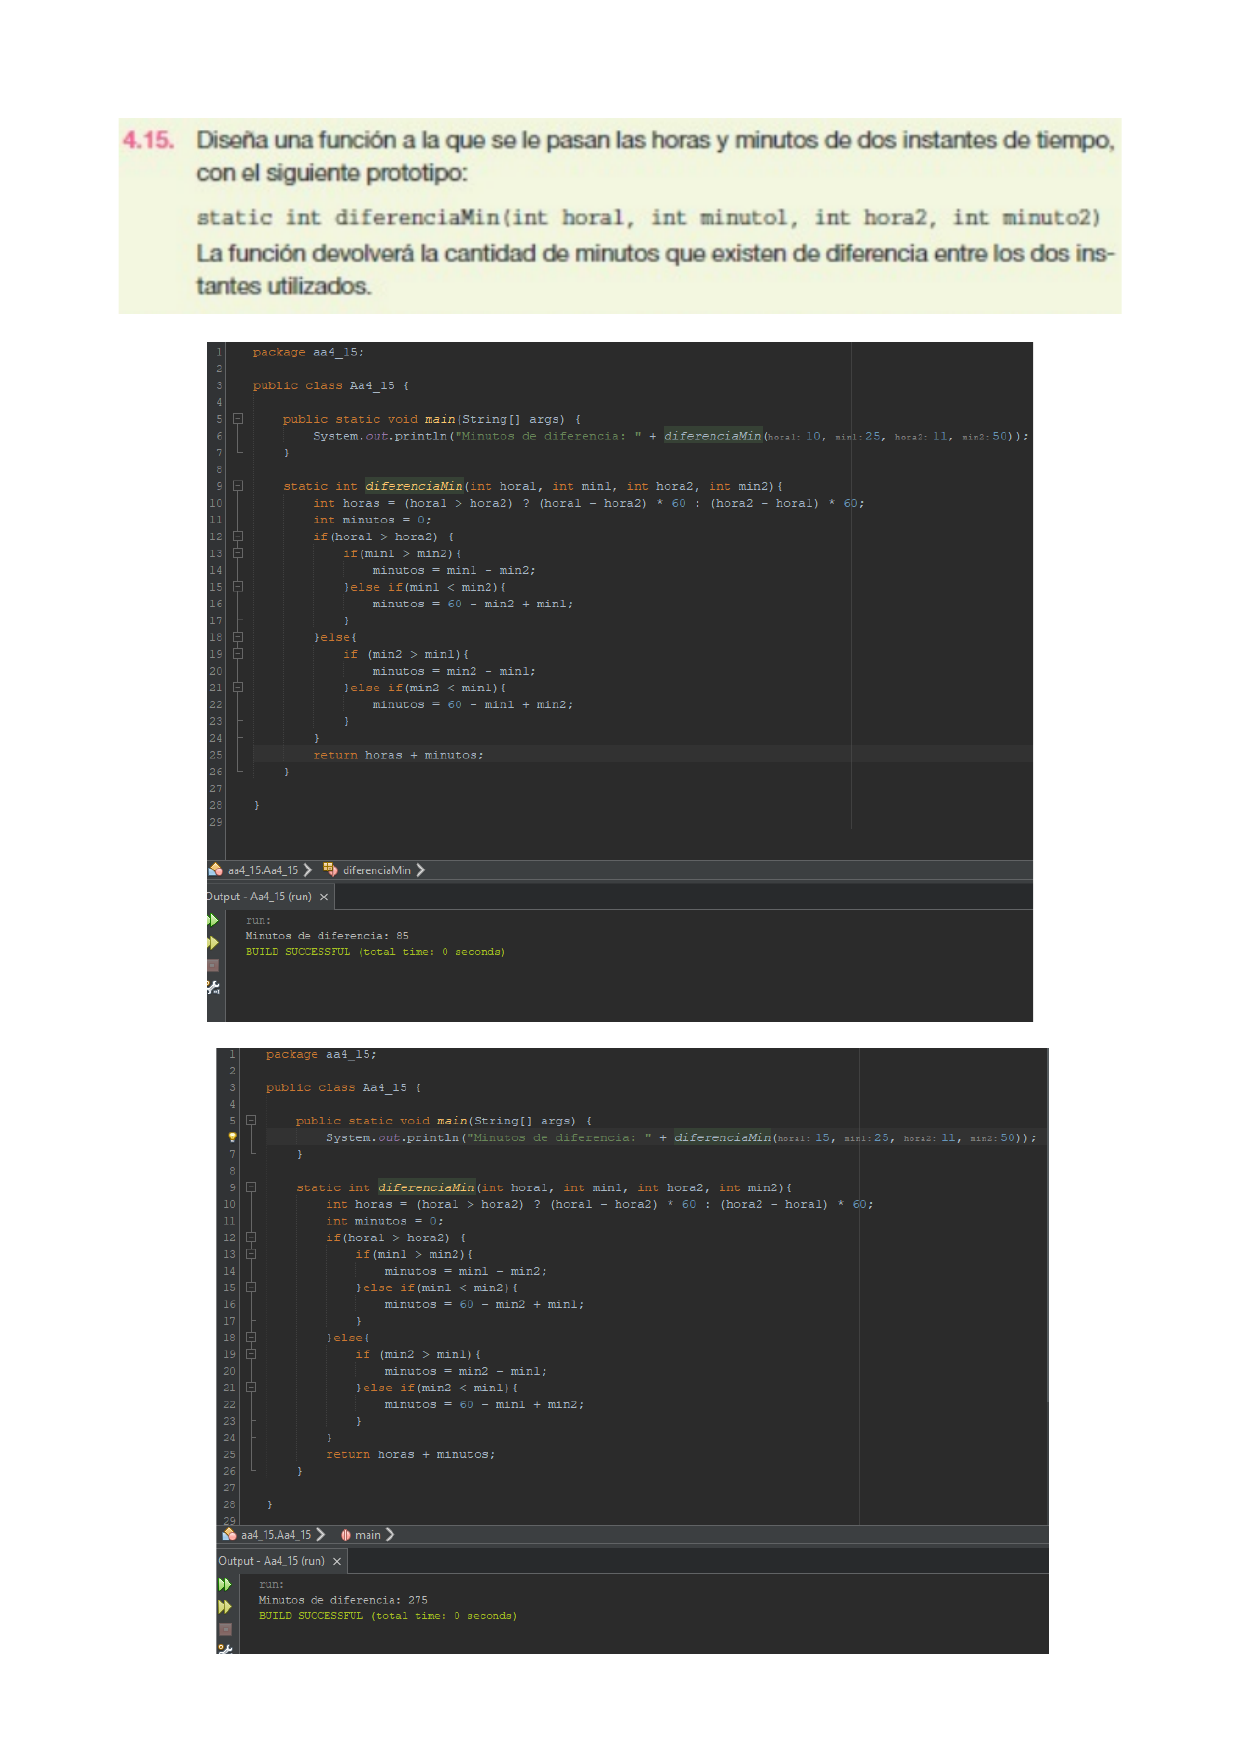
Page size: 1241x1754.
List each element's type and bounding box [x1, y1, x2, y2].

picture [216, 1048, 1049, 1654]
picture [207, 342, 1034, 1022]
picture [118, 118, 1122, 314]
